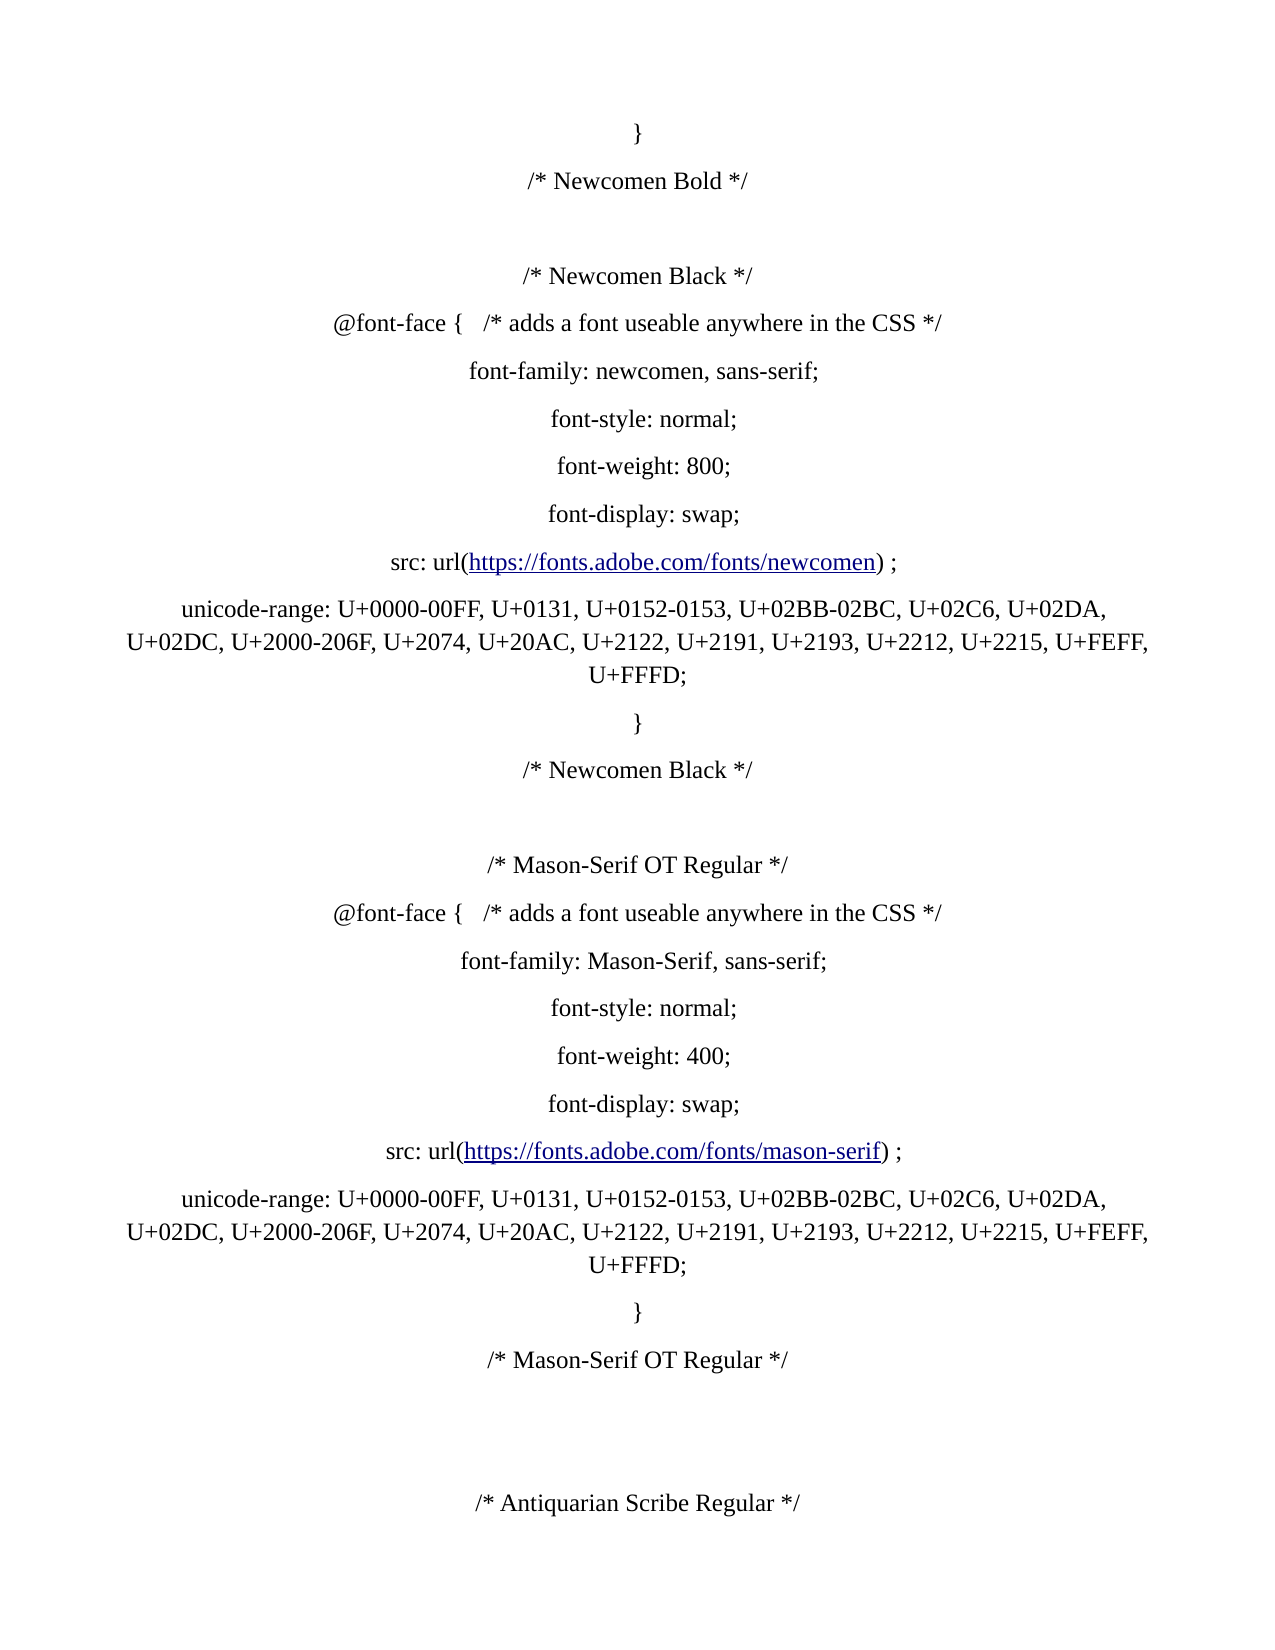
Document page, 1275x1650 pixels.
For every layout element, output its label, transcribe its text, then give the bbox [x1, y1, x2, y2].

text /* Newcomen Black */ [118, 755, 1157, 784]
text unicode-range: U+0000-00FF, U+0131, U+0152-0153, U+02BB-02BC, U+02C6, U+02DA, U+02DC, U+2000-206F, U+2074, U+20AC, U+2122, U+2191, U+2193, U+2212, U+2215, U+FEFF, U+FFFD; [118, 1184, 1157, 1279]
text @font-face { /* adds a font useable anywhere in the CSS */ [118, 308, 1157, 337]
text @font-face { /* adds a font useable anywhere in the CSS */ [118, 898, 1157, 927]
text font-style: normal; [118, 404, 1157, 432]
text font-weight: 800; [118, 451, 1157, 480]
text } [118, 118, 1157, 147]
text font-weight: 400; [118, 1041, 1157, 1070]
text font-style: normal; [118, 993, 1157, 1022]
text font-display: swap; [118, 1089, 1157, 1117]
text } [118, 708, 1157, 737]
text src: url(https://fonts.adobe.com/fonts/mason-serif) ; [118, 1136, 1157, 1165]
text font-family: newcomen, sans-serif; [118, 356, 1157, 385]
text /* Newcomen Black */ [118, 261, 1157, 290]
text unicode-range: U+0000-00FF, U+0131, U+0152-0153, U+02BB-02BC, U+02C6, U+02DA, U+02DC, U+2000-206F, U+2074, U+20AC, U+2122, U+2191, U+2193, U+2212, U+2215, U+FEFF, U+FFFD; [118, 594, 1157, 689]
text } [118, 1297, 1157, 1326]
text /* Mason-Serif OT Regular */ [118, 1345, 1157, 1374]
text /* Mason-Serif OT Regular */ [118, 851, 1157, 879]
text /* Antiquarian Scribe Regular */ [118, 1488, 1157, 1517]
text /* Newcomen Bold */ [118, 166, 1157, 194]
text font-display: swap; [118, 499, 1157, 528]
text src: url(https://fonts.adobe.com/fonts/newcomen) ; [118, 547, 1157, 575]
text font-family: Mason-Serif, sans-serif; [118, 946, 1157, 974]
